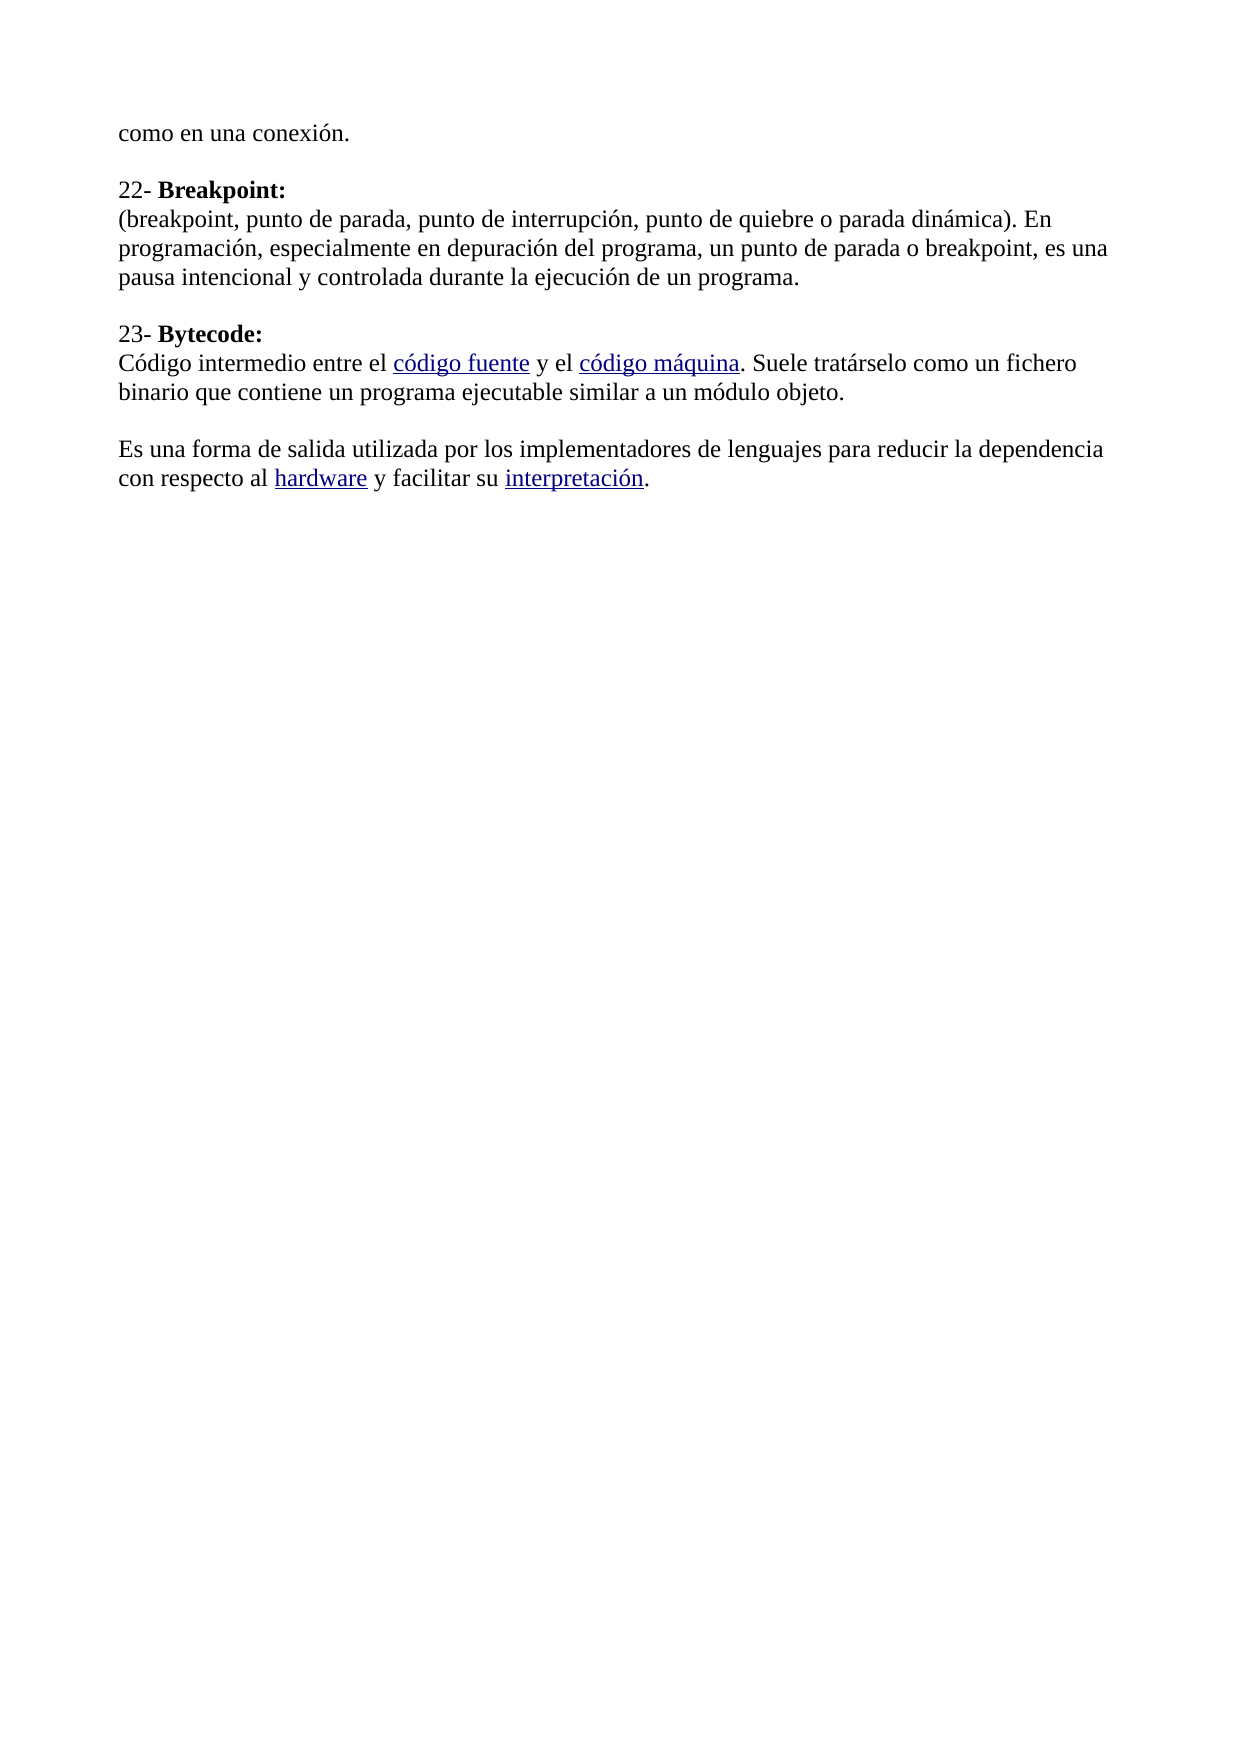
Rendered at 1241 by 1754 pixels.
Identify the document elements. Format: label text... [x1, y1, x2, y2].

text Código intermedio entre el código fuente y el código máquina. Suele tratárselo como un fichero binario que contiene un programa ejecutable similar a un módulo objeto. Es una forma de salida utilizada por los implementadores de lenguajes para reducir la dependencia con respecto al hardware y facilitar su interpretación. [118, 348, 1122, 492]
text 23- Bytecode: [118, 319, 1122, 348]
text 22- Breakpoint: [118, 176, 1122, 204]
text (breakpoint, punto de parada, punto de interrupción, punto de quiebre o parada dinámica). En programación, especialmente en depuración del programa, un punto de parada o breakpoint, es una pausa intencional y controlada durante la ejecución de un programa. [118, 204, 1122, 291]
text como en una conexión. [118, 118, 1122, 147]
